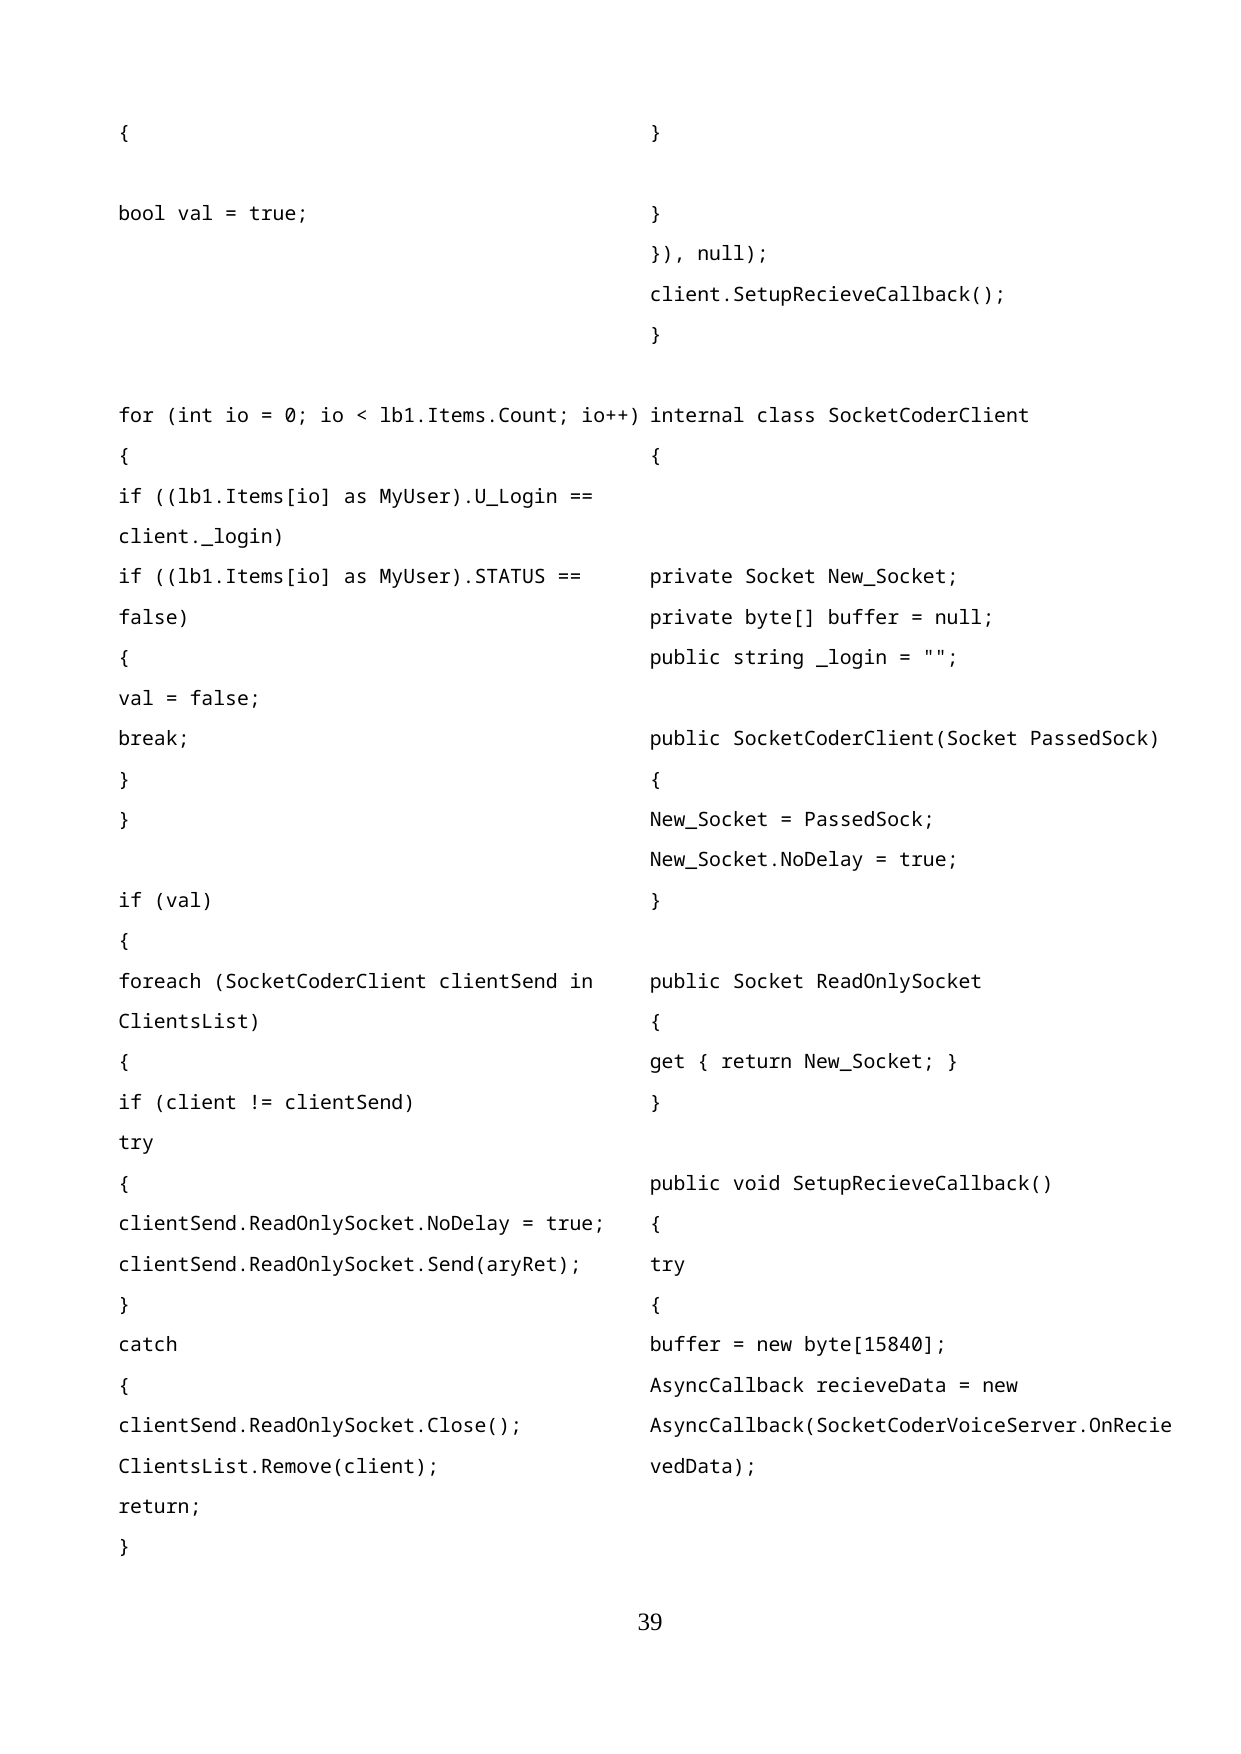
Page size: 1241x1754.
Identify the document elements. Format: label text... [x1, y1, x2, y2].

text try [649, 1250, 1181, 1277]
text try [118, 1128, 649, 1156]
text { [118, 1048, 649, 1075]
text clientSend.ReadOnlySocket.Send(aryRet); [118, 1250, 649, 1277]
text { [118, 118, 649, 145]
text { [649, 1007, 1181, 1034]
text { [118, 926, 649, 953]
text { [118, 1169, 649, 1196]
text New_Socket = PassedSock; [649, 805, 1181, 832]
text } [118, 765, 649, 792]
text client.SetupRecieveCallback(); [649, 280, 1181, 307]
text } [118, 1533, 649, 1560]
text val = false; [118, 684, 649, 711]
text { [118, 1371, 649, 1398]
text catch [118, 1331, 649, 1358]
text } [649, 320, 1181, 347]
text New_Socket.NoDelay = true; [649, 846, 1181, 873]
text if (client != clientSend) [118, 1088, 649, 1115]
text }), null); [649, 239, 1181, 266]
text { [649, 765, 1181, 792]
text } [118, 1290, 649, 1317]
text public SocketCoderClient(Socket PassedSock) [649, 724, 1181, 751]
text for (int io = 0; io < lb1.Items.Count; io++) [118, 401, 649, 428]
text foreach (SocketCoderClient clientSend in ClientsList) [118, 967, 649, 1034]
text buffer = new byte[15840]; [649, 1331, 1181, 1358]
text } [649, 886, 1181, 913]
text } [118, 805, 649, 832]
text clientSend.ReadOnlySocket.NoDelay = true; [118, 1209, 649, 1236]
text { [118, 441, 649, 468]
text private byte[] buffer = null; [649, 603, 1181, 630]
text return; [118, 1492, 649, 1519]
text public string _login = ""; [649, 643, 1181, 671]
text if (val) [118, 886, 649, 913]
text ClientsList.Remove(client); [118, 1452, 649, 1479]
text clientSend.ReadOnlySocket.Close(); [118, 1411, 649, 1438]
text { [649, 1290, 1181, 1317]
text { [649, 441, 1181, 468]
text } [649, 199, 1181, 226]
text AsyncCallback recieveData = new AsyncCallback(SocketCoderVoiceServer.OnRecievedData); [649, 1371, 1181, 1479]
text get { return New_Socket; } [649, 1048, 1181, 1075]
text internal class SocketCoderClient [649, 401, 1181, 428]
text } [649, 1088, 1181, 1115]
text public void SetupRecieveCallback() [649, 1169, 1181, 1196]
text private Socket New_Socket; [649, 563, 1181, 590]
text if ((lb1.Items[io] as MyUser).STATUS == false) [118, 563, 649, 630]
text { [118, 643, 649, 671]
text break; [118, 724, 649, 751]
text } [649, 118, 1181, 145]
text if ((lb1.Items[io] as MyUser).U_Login == client._login) [118, 482, 649, 549]
text public Socket ReadOnlySocket [649, 967, 1181, 994]
text { [649, 1209, 1181, 1236]
text bool val = true; [118, 199, 649, 226]
